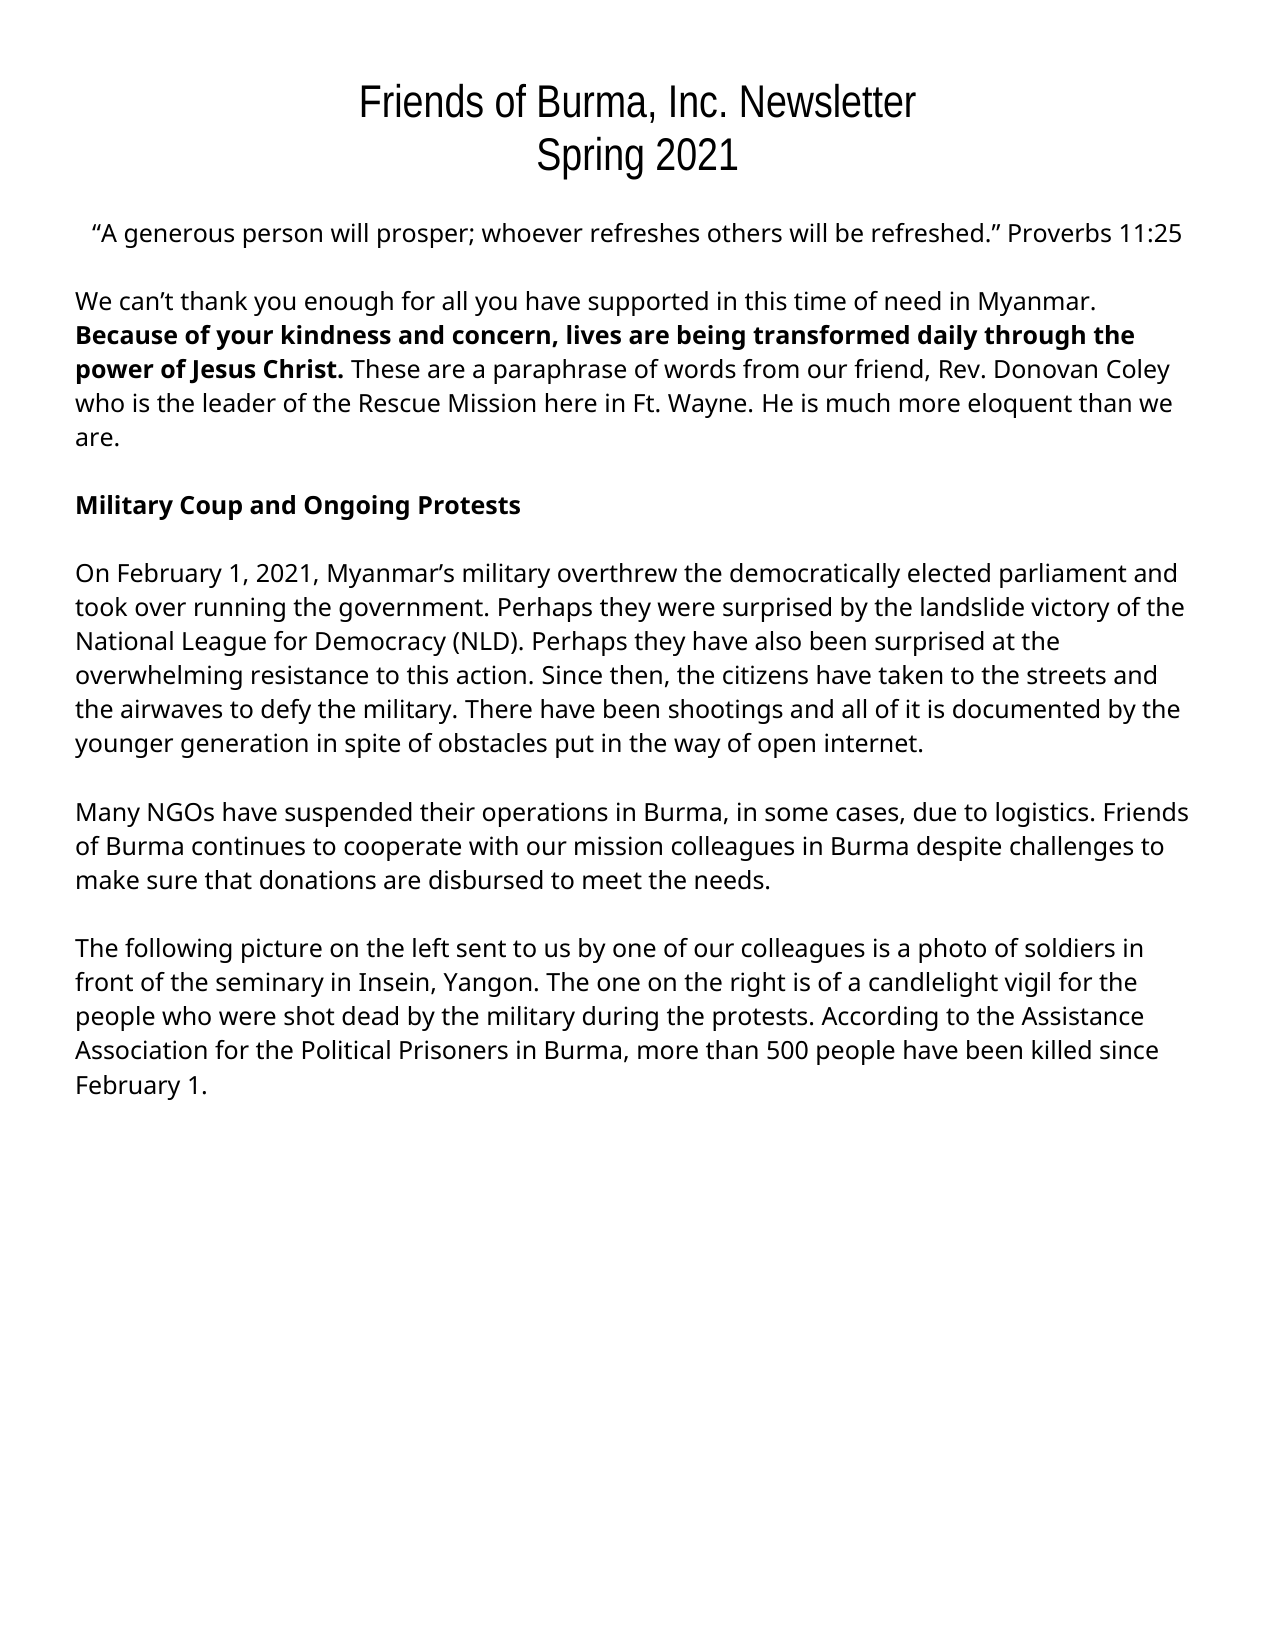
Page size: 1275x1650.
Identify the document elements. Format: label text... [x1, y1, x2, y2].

text On February 1, 2021, Myanmar’s military overthrew the democratically elected parliament and took over running the government. Perhaps they were surprised by the landslide victory of the National League for Democracy (NLD). Perhaps they have also been surprised at the overwhelming resistance to this action. Since then, the citizens have taken to the streets and the airwaves to defy the military. There have been shootings and all of it is documented by the younger generation in spite of obstacles put in the way of open internet. [75, 556, 1200, 760]
text Military Coup and Ongoing Protests [75, 488, 1200, 522]
text Friends of Burma, Inc. Newsletter Spring 2021 [75, 75, 1200, 180]
text “A generous person will prosper; whoever refreshes others will be refreshed.” Proverbs 11:25 [75, 215, 1200, 249]
text Many NGOs have suspended their operations in Burma, in some cases, due to logistics. Friends of Burma continues to cooperate with our mission colleagues in Burma despite challenges to make sure that donations are disbursed to meet the needs. [75, 794, 1200, 896]
text The following picture on the left sent to us by one of our colleagues is a photo of soldiers in front of the seminary in Insein, Yangon. The one on the right is of a candlelight vigil for the people who were shot dead by the military during the protests. According to the Assistance Association for the Political Prisoners in Burma, more than 500 people have been killed since February 1. [75, 931, 1200, 1101]
text We can’t thank you enough for all you have supported in this time of need in Myanmar. Because of your kindness and concern, lives are being transformed daily through the power of Jesus Christ. These are a paraphrase of words from our friend, Rev. Donovan Coley who is the leader of the Rescue Mission here in Ft. Wayne. He is much more eloquent than we are. [75, 283, 1200, 454]
